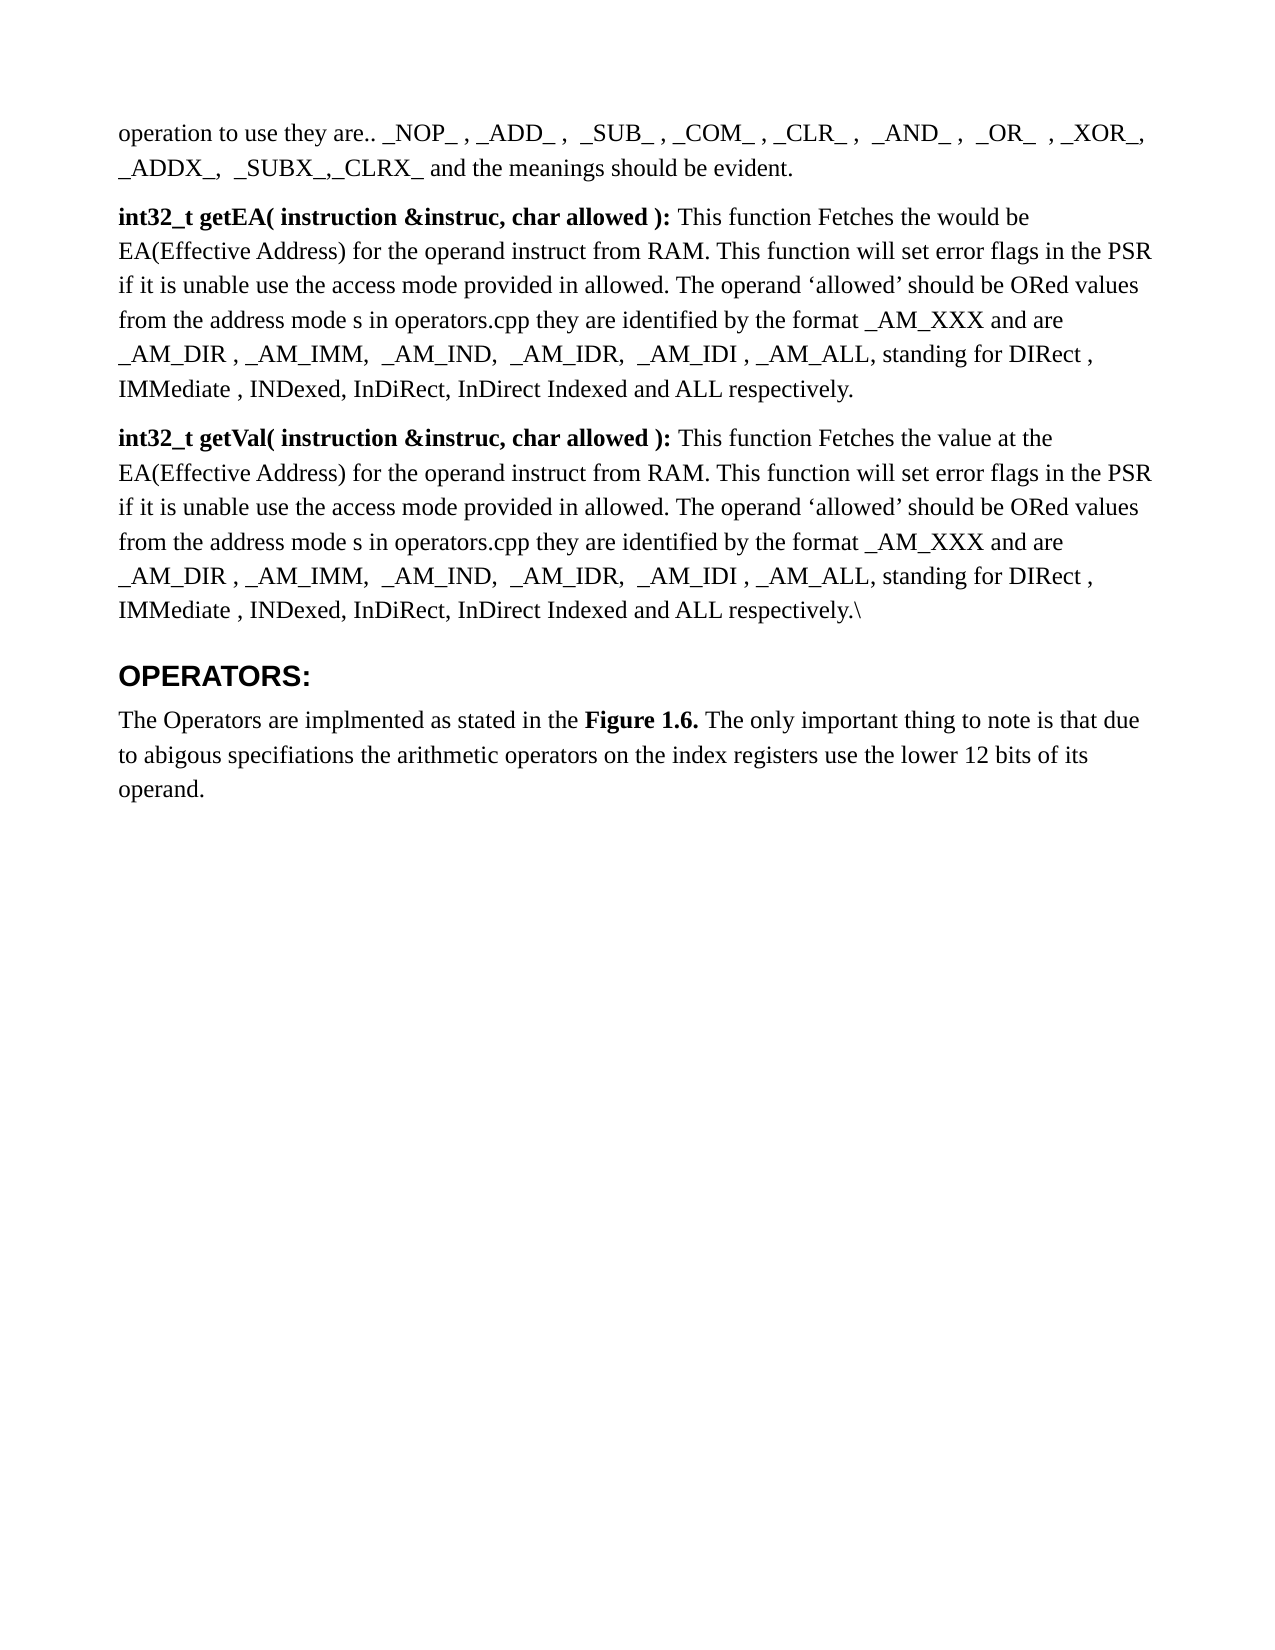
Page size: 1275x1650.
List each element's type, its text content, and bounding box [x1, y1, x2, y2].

subtitle OPERATORS: [118, 659, 1157, 693]
text The Operators are implmented as stated in the Figure 1.6. The only important thing to note is that due to abigous specifiations the arithmetic operators on the index registers use the lower 12 bits of its operand. [118, 705, 1157, 803]
text operation to use they are.. _NOP_ , _ADD_ , _SUB_ , _COM_ , _CLR_ , _AND_ , _OR_ , _XOR_, _ADDX_, _SUBX_,_CLRX_ and the meanings should be evident. [118, 118, 1157, 181]
text int32_t getEA( instruction &instruc, char allowed ): This function Fetches the would be EA(Effective Address) for the operand instruct from RAM. This function will set error flags in the PSR if it is unable use the access mode provided in allowed. The operand ‘allowed’ should be ORed values from the address mode s in operators.cpp they are identified by the format _AM_XXX and are _AM_DIR , _AM_IMM, _AM_IND, _AM_IDR, _AM_IDI , _AM_ALL, standing for DIRect , IMMediate , INDexed, InDiRect, InDirect Indexed and ALL respectively. [118, 202, 1157, 403]
text int32_t getVal( instruction &instruc, char allowed ): This function Fetches the value at the EA(Effective Address) for the operand instruct from RAM. This function will set error flags in the PSR if it is unable use the access mode provided in allowed. The operand ‘allowed’ should be ORed values from the address mode s in operators.cpp they are identified by the format _AM_XXX and are _AM_DIR , _AM_IMM, _AM_IND, _AM_IDR, _AM_IDI , _AM_ALL, standing for DIRect , IMMediate , INDexed, InDiRect, InDirect Indexed and ALL respectively.\ [118, 423, 1157, 624]
